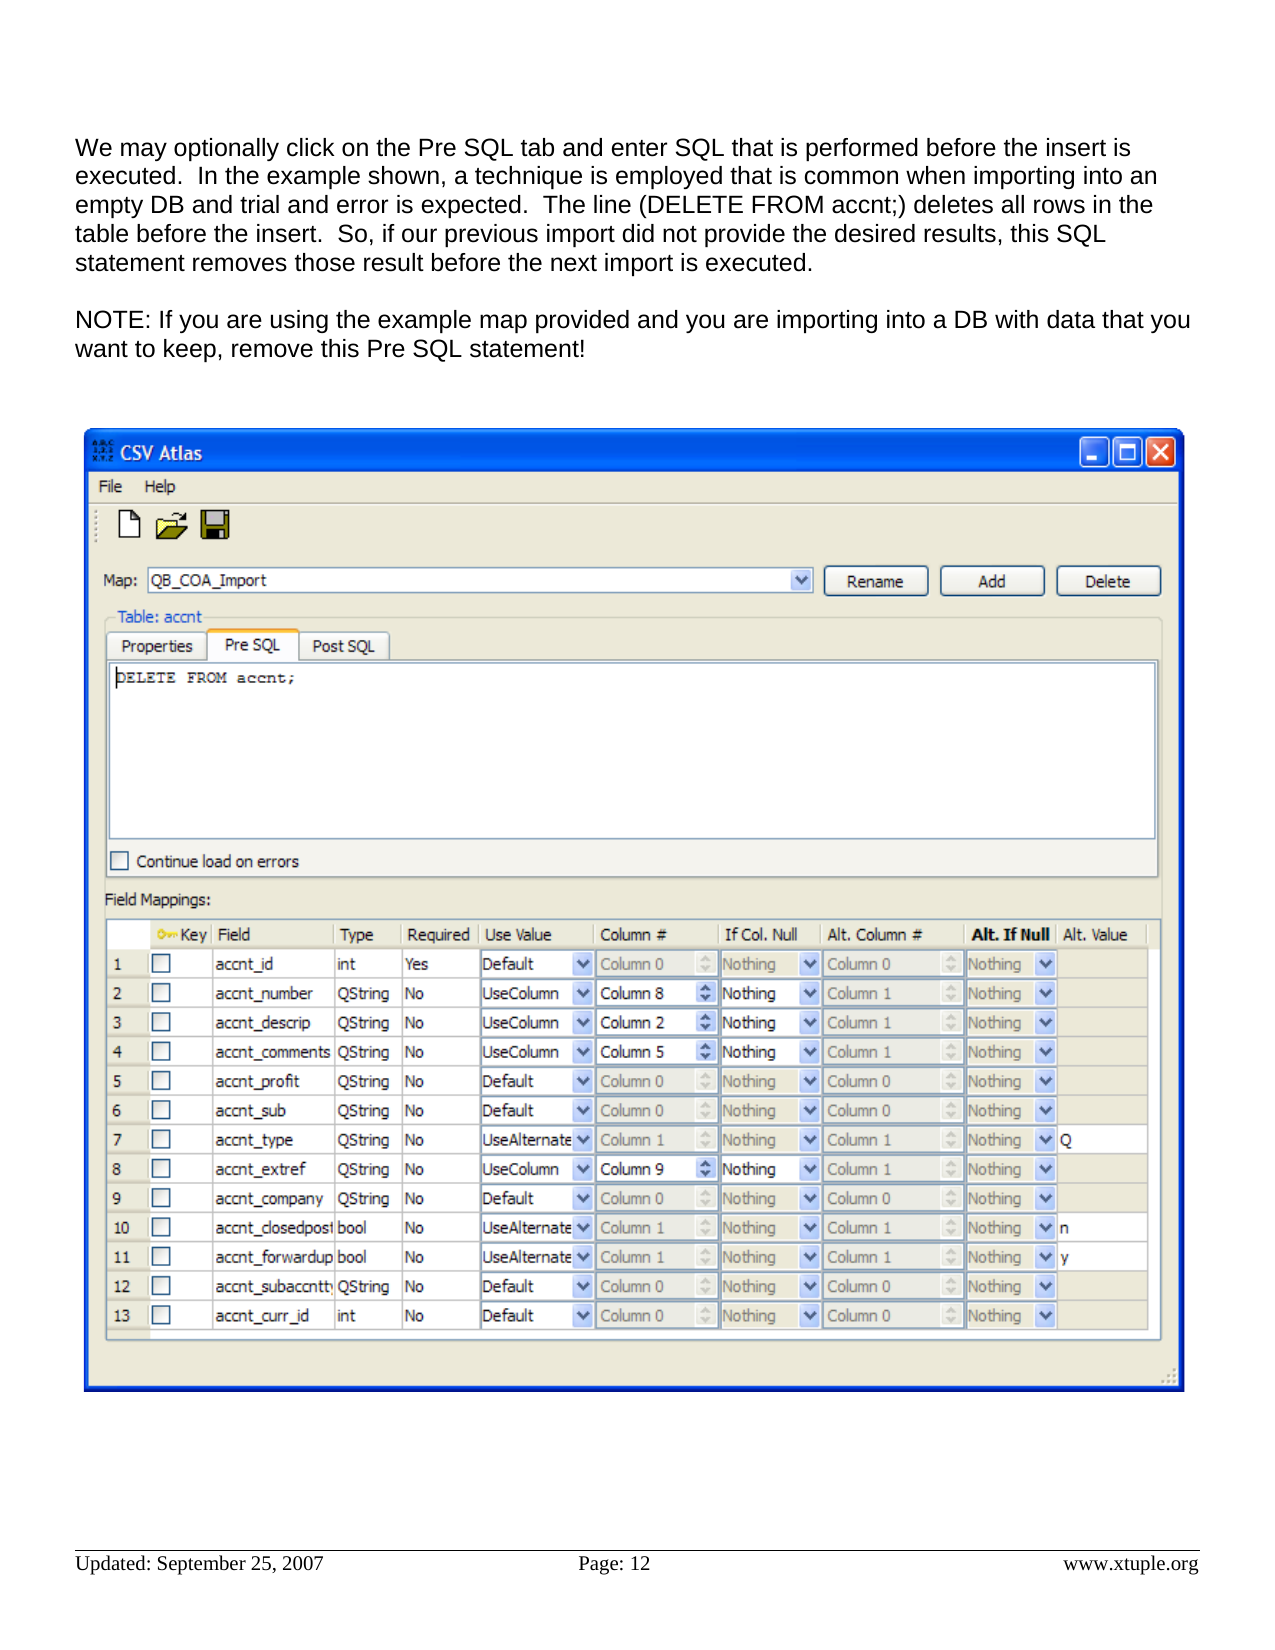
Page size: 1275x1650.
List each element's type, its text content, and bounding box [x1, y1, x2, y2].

text We may optionally click on the Pre SQL tab and enter SQL that is performed before the insert is executed. In the example shown, a technique is employed that is common when importing into an empty DB and trial and error is expected. The line (DELETE FROM accnt;) deletes all rows in the table before the insert. So, if our previous import did not provide the desired results, this SQL statement removes those result before the next import is executed. [75, 132, 1200, 276]
text NOTE: If you are using the example map provided and you are importing into a DB with data that you want to keep, remove this Pre SQL statement! [75, 305, 1200, 362]
picture [83, 428, 1186, 1392]
